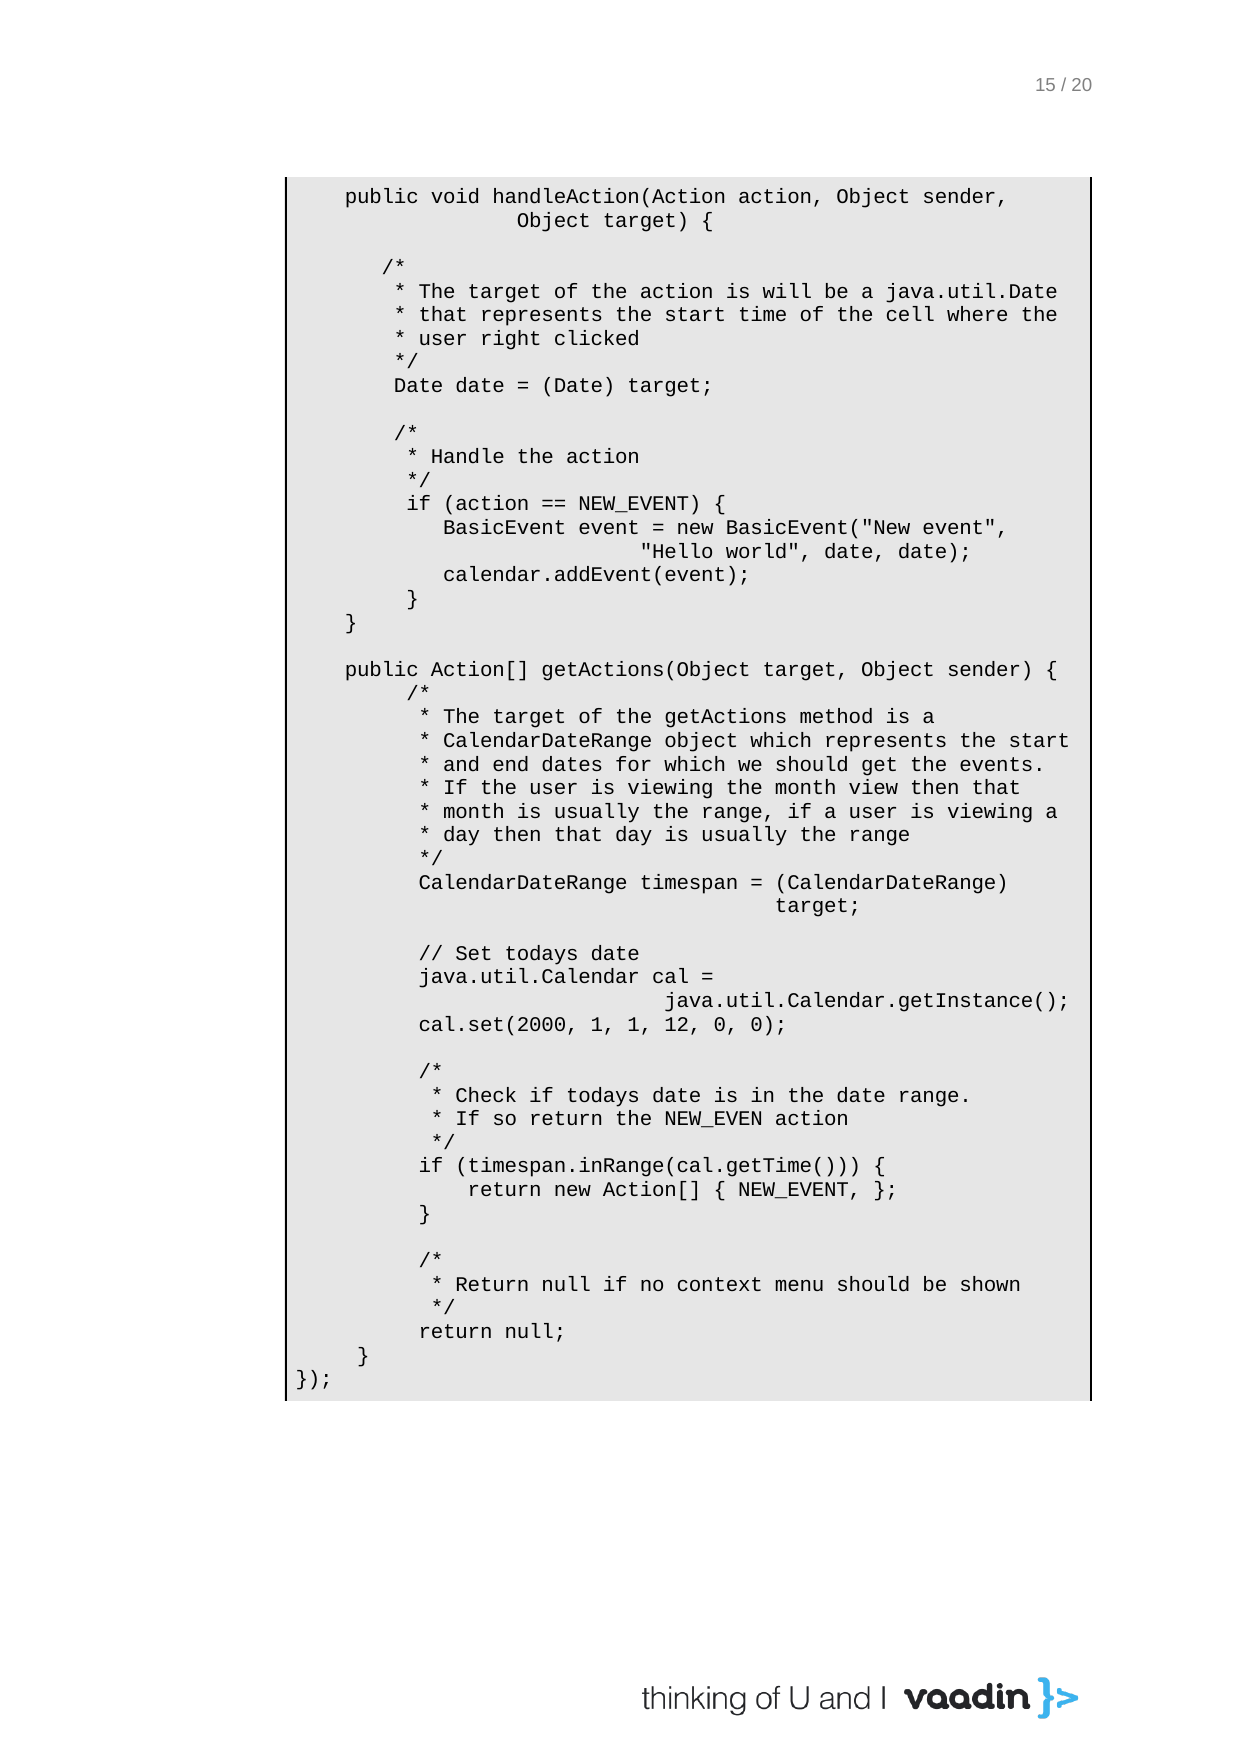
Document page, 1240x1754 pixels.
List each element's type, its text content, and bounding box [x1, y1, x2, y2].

picture [641, 1673, 1081, 1721]
text BasicEvent event = new BasicEvent("New event", [287, 517, 1090, 541]
text cal.set(2000, 1, 1, 12, 0, 0); [287, 1014, 1090, 1037]
text /* [287, 1250, 1090, 1274]
text } [287, 612, 1090, 635]
text */ [287, 1297, 1090, 1321]
text * If so return the NEW_EVEN action [287, 1108, 1090, 1132]
text * If the user is viewing the month view then that [287, 777, 1090, 801]
text * day then that day is usually the range [287, 824, 1090, 848]
text Object target) { [287, 210, 1090, 233]
text * month is usually the range, if a user is viewing a [287, 801, 1090, 824]
text */ [287, 848, 1090, 872]
text * The target of the getActions method is a [287, 706, 1090, 730]
text if (timespan.inRange(cal.getTime())) { [287, 1156, 1090, 1179]
text * Check if todays date is in the date range. [287, 1084, 1090, 1108]
text /* [287, 683, 1090, 706]
text * and end dates for which we should get the events. [287, 753, 1090, 777]
text if (action == NEW_EVENT) { [287, 493, 1090, 517]
text */ [287, 470, 1090, 493]
text CalendarDateRange timespan = (CalendarDateRange) [287, 872, 1090, 895]
text * Handle the action [287, 446, 1090, 470]
text /* [287, 1061, 1090, 1084]
text Date date = (Date) target; [287, 375, 1090, 399]
text } [287, 1203, 1090, 1226]
text } [287, 588, 1090, 612]
text "Hello world", date, date); [287, 541, 1090, 564]
text public Action[] getActions(Object target, Object sender) { [287, 659, 1090, 683]
text */ [287, 352, 1090, 375]
text java.util.Calendar.getInstance(); [287, 990, 1090, 1014]
text * The target of the action is will be a java.util.Date [287, 281, 1090, 304]
text // Set todays date [287, 943, 1090, 966]
text /* [287, 422, 1090, 446]
text * user right clicked [287, 328, 1090, 352]
text * that represents the start time of the cell where the [287, 304, 1090, 328]
text return new Action[] { NEW_EVENT, }; [287, 1179, 1090, 1203]
text } [287, 1345, 1090, 1368]
text /* [287, 257, 1090, 281]
text calendar.addEvent(event); [287, 564, 1090, 588]
text public void handleAction(Action action, Object sender, [287, 177, 1090, 210]
text * Return null if no context menu should be shown [287, 1274, 1090, 1297]
text target; [287, 895, 1090, 919]
text }); [287, 1368, 1090, 1401]
text * CalendarDateRange object which represents the start [287, 730, 1090, 753]
text java.util.Calendar cal = [287, 966, 1090, 990]
text return null; [287, 1321, 1090, 1345]
text */ [287, 1132, 1090, 1156]
